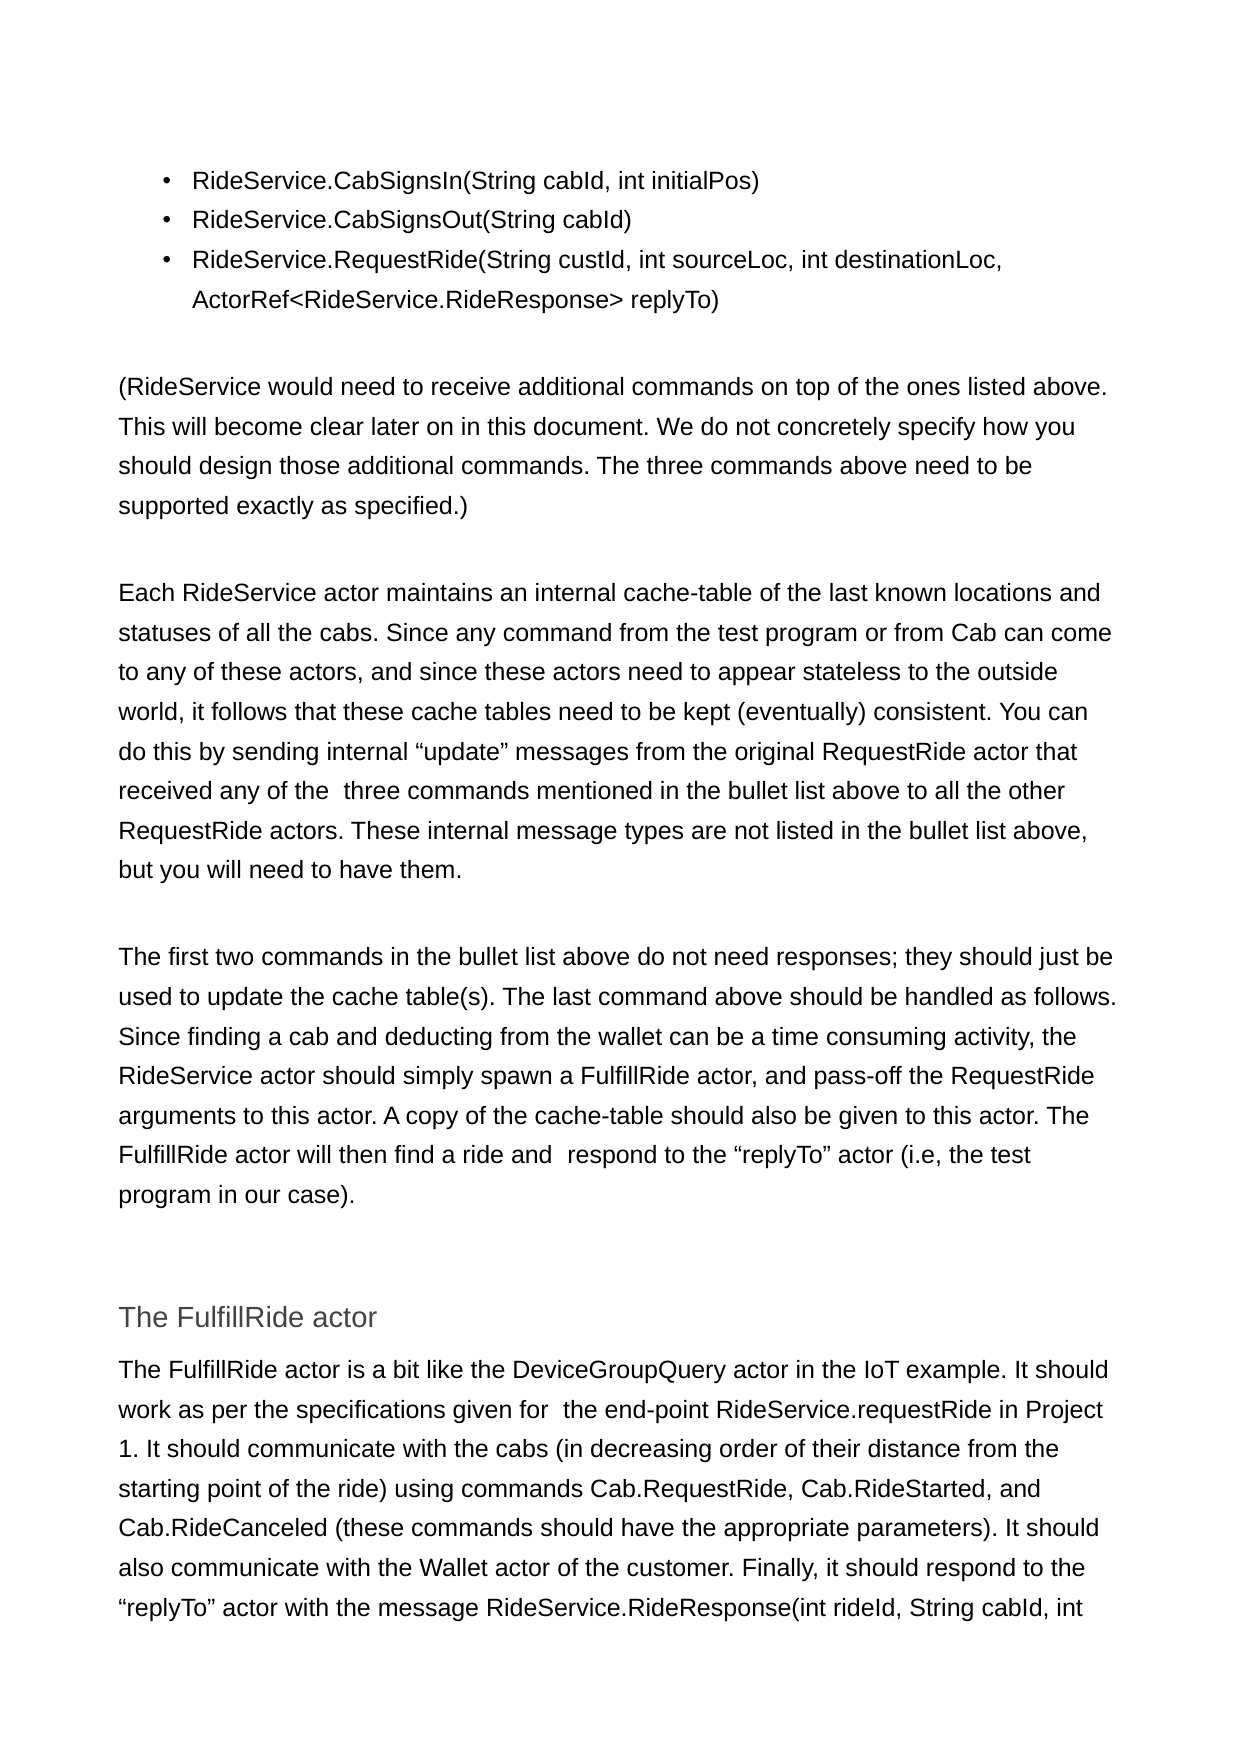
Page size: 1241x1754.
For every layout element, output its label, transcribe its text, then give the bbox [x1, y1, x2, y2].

list RideService.CabSignsOut(String cabId) [162, 206, 1122, 234]
text Each RideService actor maintains an internal cache-table of the last known locations and statuses of all the cabs. Since any command from the test program or from Cab can come to any of these actors, and since these actors need to appear stateless to the outside world, it follows that these cache tables need to be kept (eventually) consistent. You can do this by sending internal “update” messages from the original RequestRide actor that received any of the three commands mentioned in the bullet list above to all the other RequestRide actors. These internal message types are not listed in the bullet list above, but you will need to have them. [118, 578, 1122, 884]
subtitle The FulfillRide actor [118, 1300, 1122, 1334]
text The first two commands in the bullet list above do not need responses; they should just be used to update the cache table(s). The last command above should be handled as follows. Since finding a cab and deducting from the wallet can be a time consuming activity, the RideService actor should simply spawn a FulfillRide actor, and pass-off the RequestRide arguments to this actor. A copy of the cache-table should also be given to this actor. The FulfillRide actor will then find a ride and respond to the “replyTo” actor (i.e, the test program in our case). [118, 942, 1122, 1209]
list RideService.CabSignsIn(String cabId, int initialPos) [162, 166, 1122, 194]
text The FulfillRide actor is a bit like the DeviceGroupQuery actor in the IoT example. It should work as per the specifications given for the end-point RideService.requestRide in Project 1. It should communicate with the cabs (in decreasing order of their distance from the starting point of the ride) using commands Cab.RequestRide, Cab.RideStarted, and Cab.RideCanceled (these commands should have the appropriate parameters). It should also communicate with the Wallet actor of the customer. Finally, it should respond to the “replyTo” actor with the message RideService.RideResponse(int rideId, String cabId, int [118, 1355, 1122, 1621]
text (RideService would need to receive additional commands on top of the ones listed above. This will become clear later on in this document. We do not concretely specify how you should design those additional commands. The three commands above need to be supported exactly as specified.) [118, 372, 1122, 520]
list RideService.RequestRide(String custId, int sourceLoc, int destinationLoc, ActorRef<RideService.RideResponse> replyTo) [162, 245, 1122, 314]
